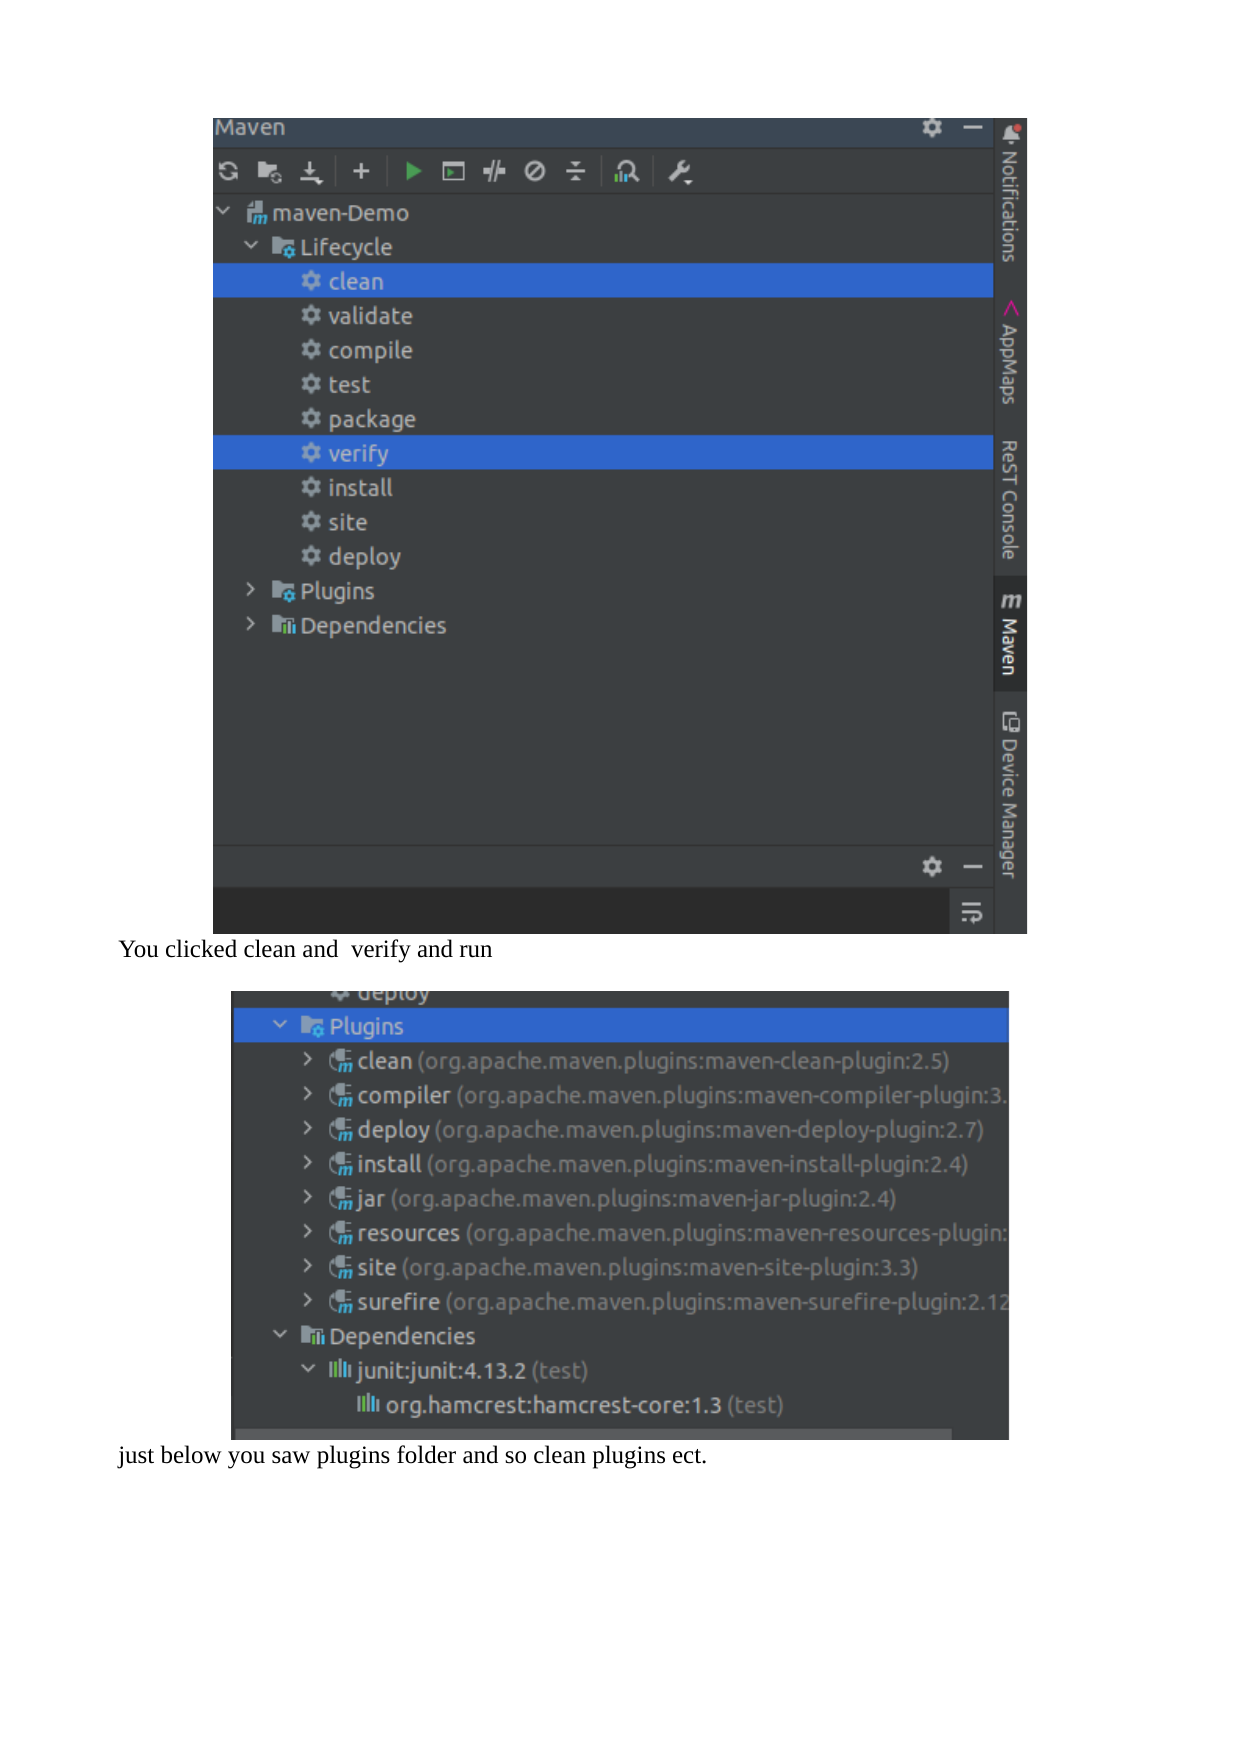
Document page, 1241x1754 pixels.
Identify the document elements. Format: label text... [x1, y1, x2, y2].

picture [213, 118, 1028, 934]
text just below you saw plugins folder and so clean plugins ect. [118, 1310, 1122, 1468]
picture [231, 991, 1010, 1440]
text You clicked clean and verify and run [118, 118, 1122, 962]
